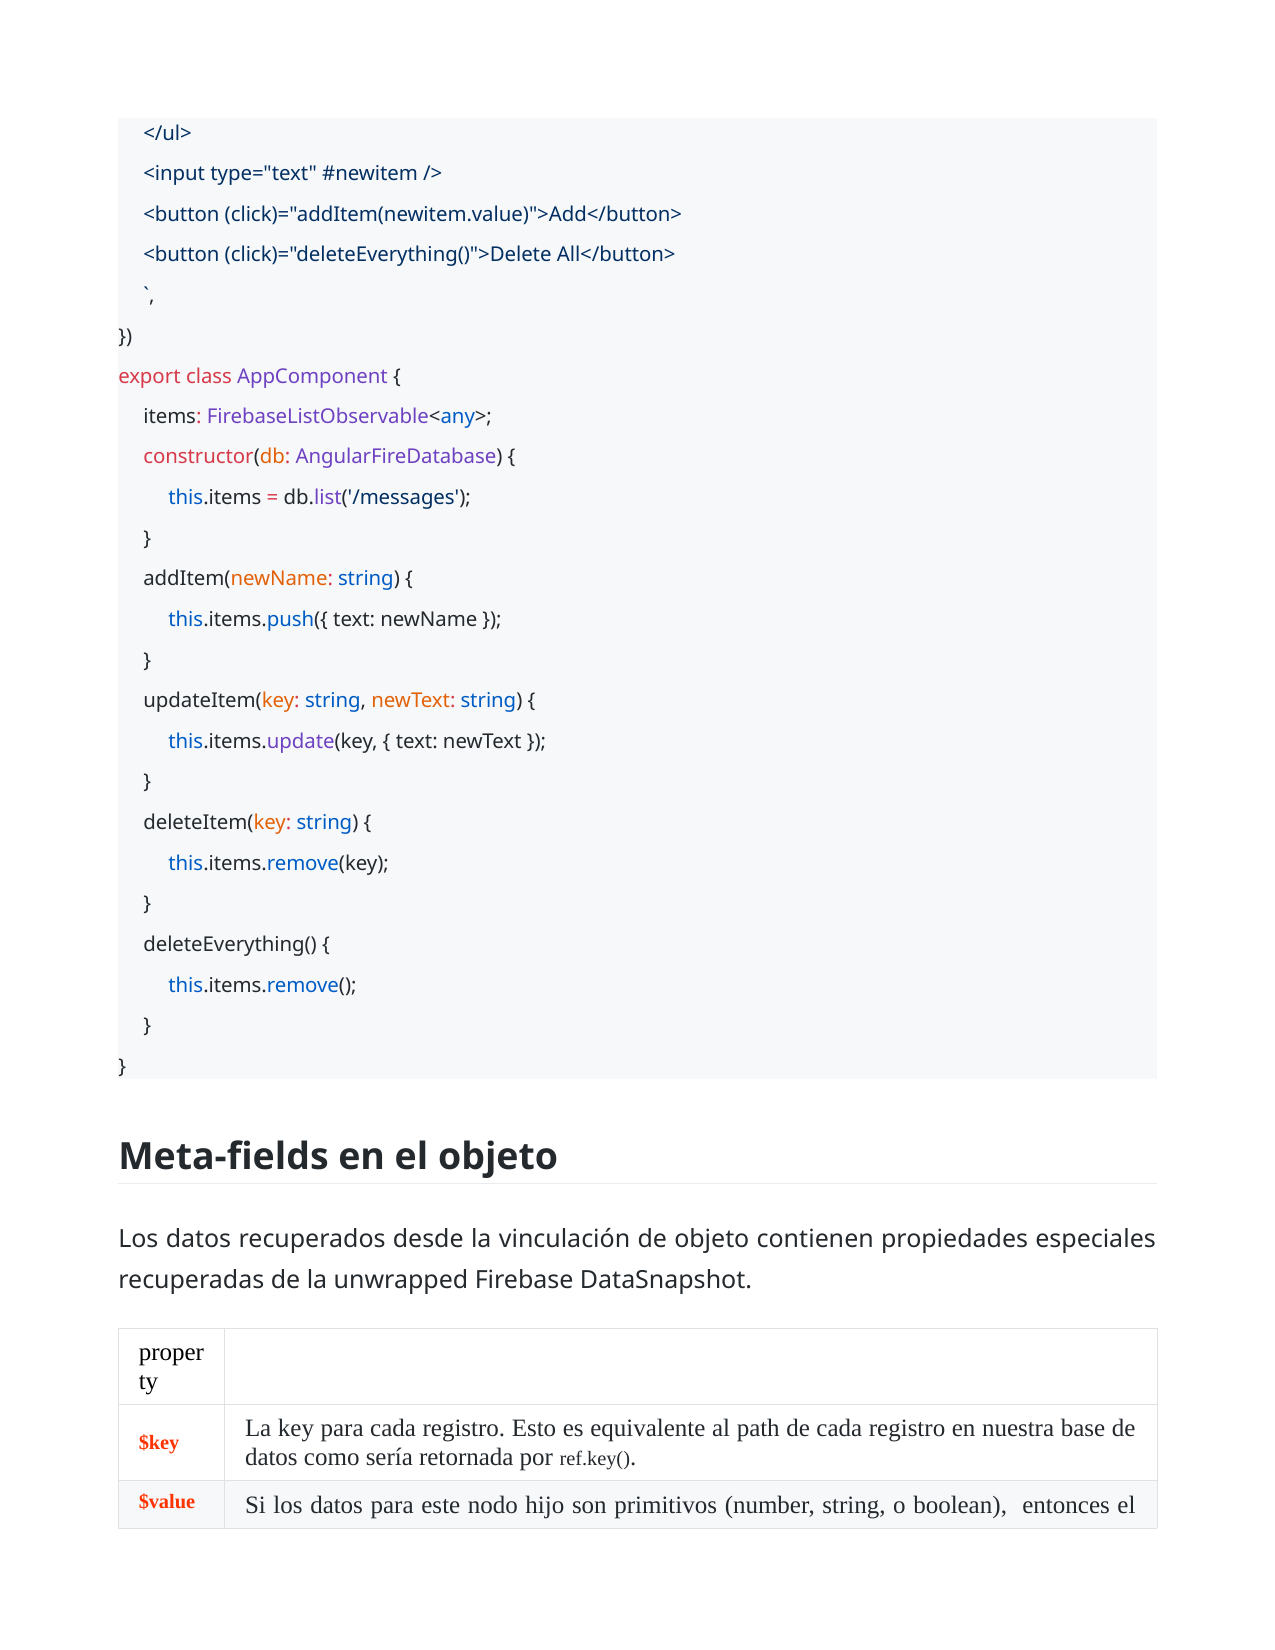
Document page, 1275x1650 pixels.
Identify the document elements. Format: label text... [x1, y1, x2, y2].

text items: FirebaseListObservable<any>; [118, 401, 1157, 429]
text } [118, 523, 1157, 551]
table_header [225, 1329, 1157, 1404]
text } [118, 1011, 1157, 1039]
text Los datos recuperados desde la vinculación de objeto contienen propiedades especiales recuperadas de la unwrapped Firebase DataSnapshot. [118, 1221, 1157, 1296]
table_cell $key [119, 1405, 224, 1480]
table_header property [119, 1329, 224, 1404]
text <input type="text" #newitem /> [118, 159, 1157, 187]
text deleteItem(key: string) { [118, 808, 1157, 836]
text } [118, 645, 1157, 673]
text this.items.push({ text: newName }); [118, 604, 1157, 633]
text updateItem(key: string, newText: string) { [118, 686, 1157, 714]
text </ul> [118, 118, 1157, 146]
table_cell $value [119, 1481, 224, 1528]
text `, [118, 281, 1157, 309]
table_cell Si los datos para este nodo hijo son primitivos (number, string, o boolean), entonces el [225, 1481, 1157, 1528]
subtitle Meta-fields en el objeto [118, 1129, 1157, 1183]
text this.items = db.list('/messages'); [118, 483, 1157, 511]
text this.items.remove(); [118, 970, 1157, 998]
text } [118, 889, 1157, 917]
text export class AppComponent { [118, 361, 1157, 389]
text this.items.update(key, { text: newText }); [118, 726, 1157, 754]
text }) [118, 321, 1157, 349]
text } [118, 767, 1157, 795]
text <button (click)="addItem(newitem.value)">Add</button> [118, 199, 1157, 227]
text deleteEverything() { [118, 929, 1157, 958]
table_cell La key para cada registro. Esto es equivalente al path de cada registro en nuestra base de datos como sería retornada por ref.key(). [225, 1405, 1157, 1480]
text constructor(db: AngularFireDatabase) { [118, 442, 1157, 470]
text addItem(newName: string) { [118, 564, 1157, 592]
text <button (click)="deleteEverything()">Delete All</button> [118, 240, 1157, 268]
text } [118, 1051, 1157, 1079]
text this.items.remove(key); [118, 848, 1157, 876]
